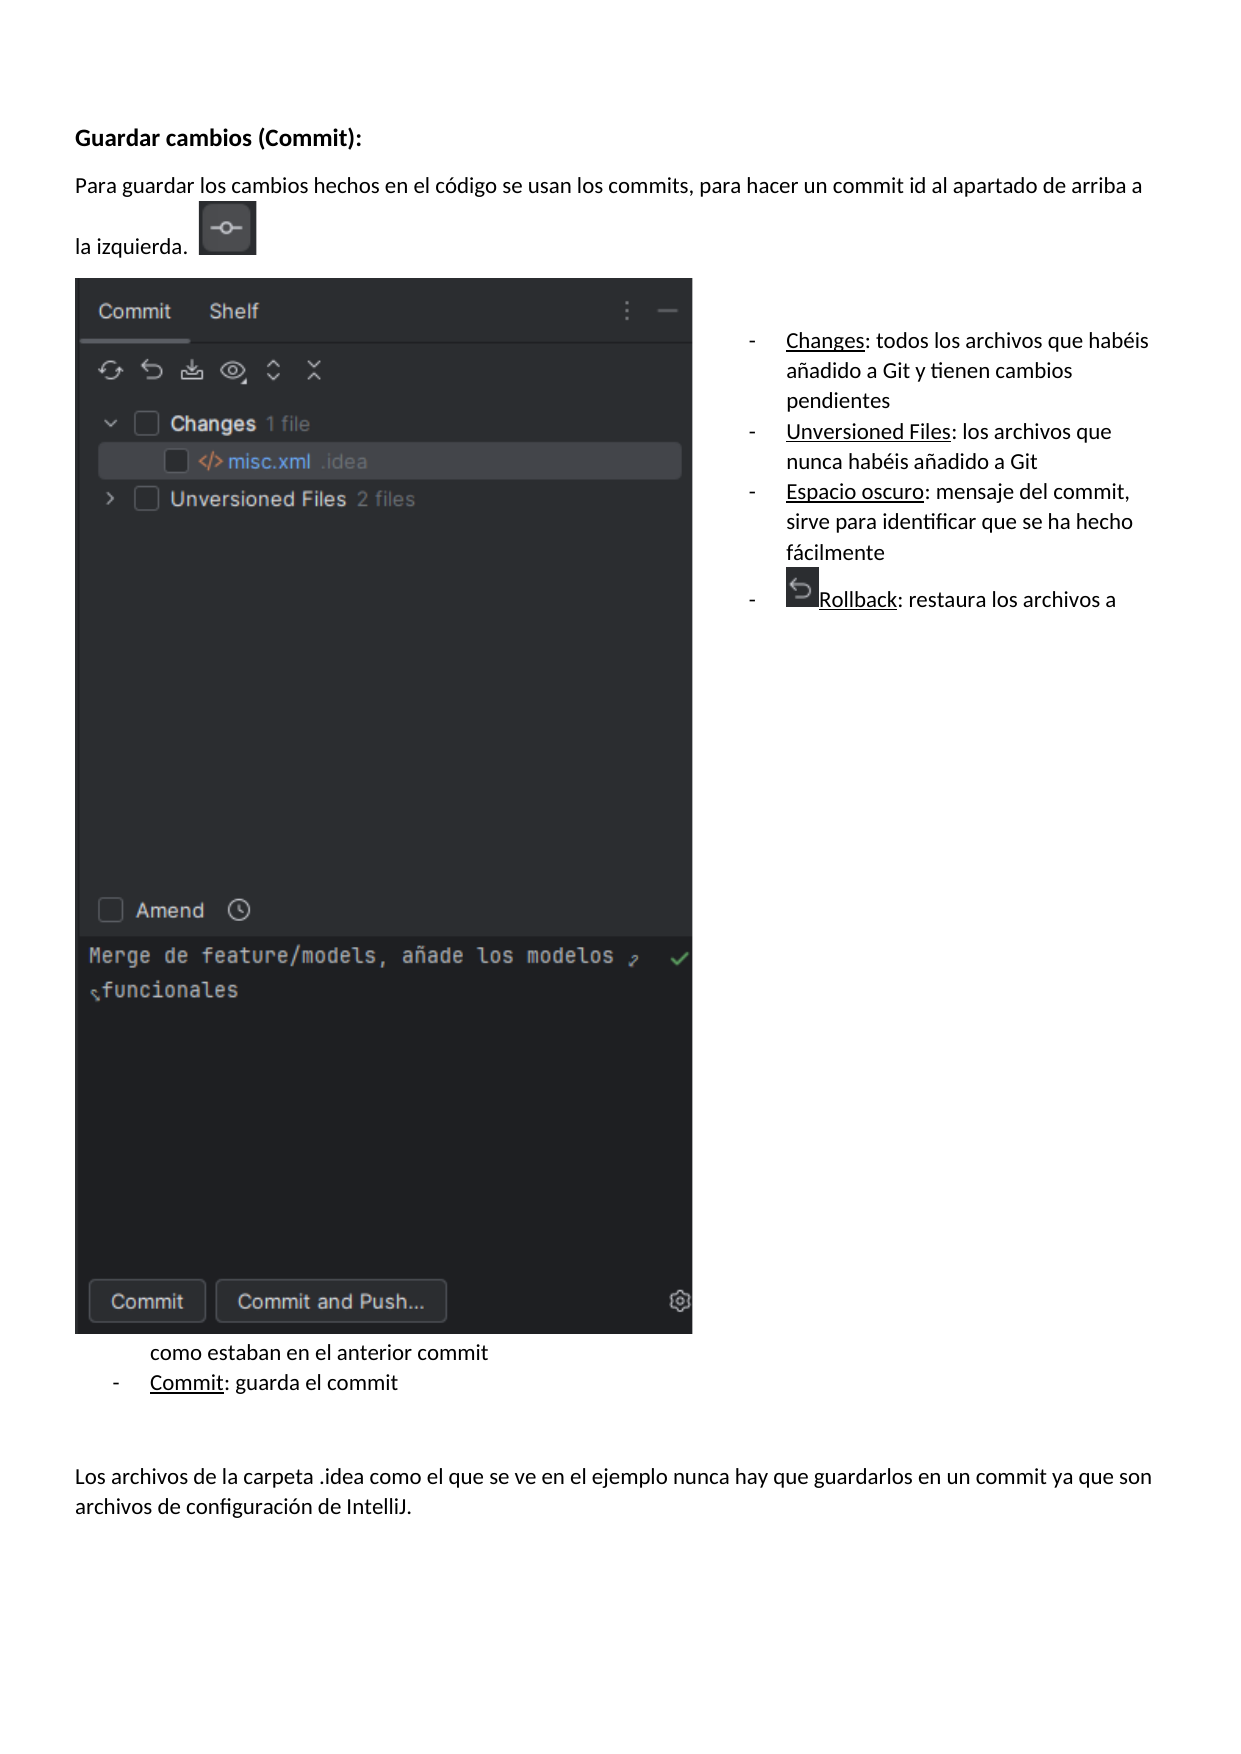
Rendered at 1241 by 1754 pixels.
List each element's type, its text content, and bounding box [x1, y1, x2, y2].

picture [75, 278, 693, 1334]
text Los archivos de la carpeta .idea como el que se ve en el ejemplo nunca hay que guardarlos en un commit ya que son archivos de configuración de IntelliJ. [75, 1462, 1165, 1520]
list Unversioned Files: los archivos que nunca habéis añadido a Git [693, 417, 1165, 475]
text Para guardar los cambios hechos en el código se usan los commits, para hacer un commit id al apartado de arriba a la izquierda. [75, 171, 1165, 261]
picture [198, 201, 257, 255]
picture [786, 567, 819, 607]
list Rollback: restaura los archivos a como estaban en el anterior commit [112, 568, 1165, 1366]
list Changes: todos los archivos que habéis añadido a Git y tienen cambios pendientes [693, 326, 1165, 415]
text Guardar cambios (Commit): [75, 122, 1165, 152]
list Commit: guarda el commit [112, 1368, 1165, 1396]
list Espacio oscuro: mensaje del commit, sirve para identificar que se ha hecho fácilmente [693, 477, 1165, 566]
